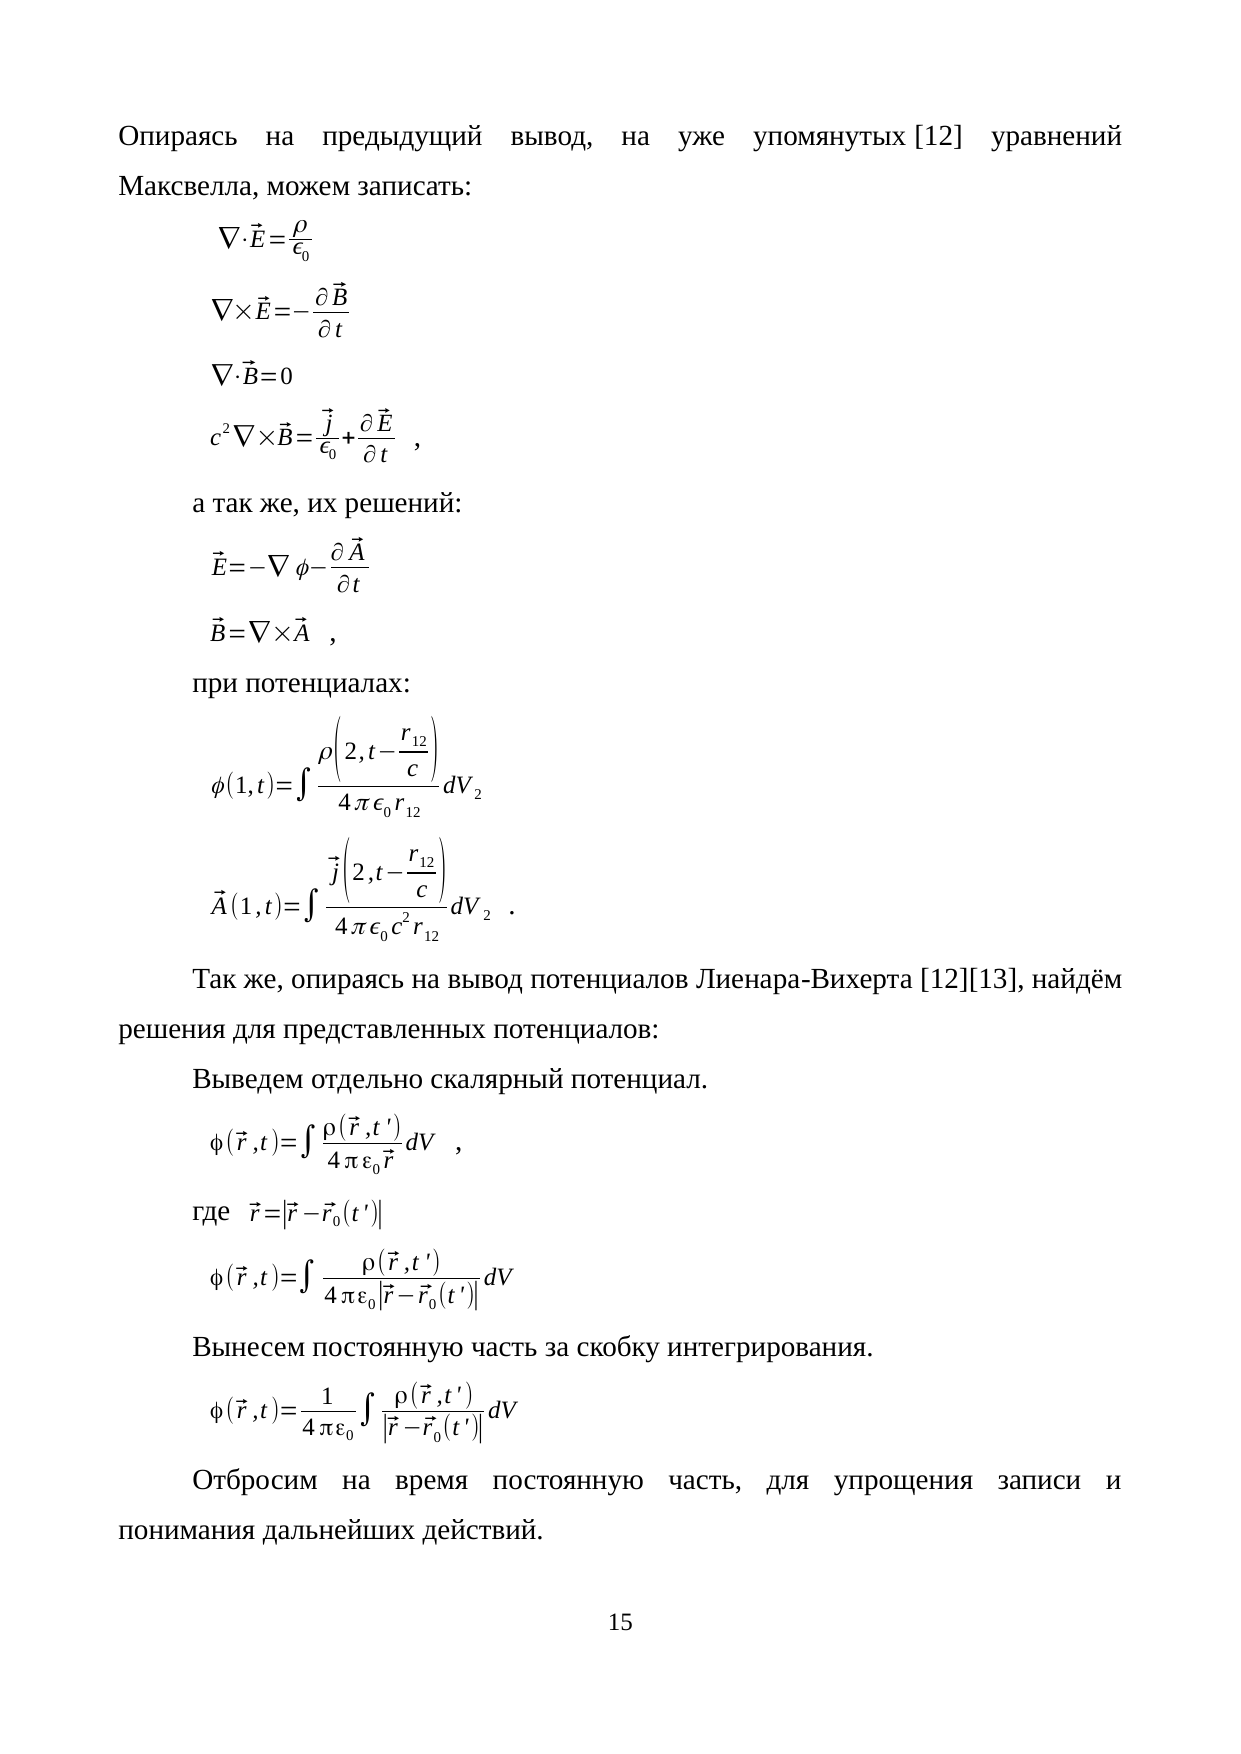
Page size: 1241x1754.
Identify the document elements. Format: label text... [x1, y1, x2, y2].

text . [118, 836, 1122, 944]
text Так же, опираясь на вывод потенциалов Лиенара‑Вихерта [12][13], найдём решения для представленных потенциалов: [118, 961, 1122, 1045]
text , [118, 1112, 1122, 1177]
text , [118, 614, 1122, 648]
text Опираясь на предыдущий вывод, на уже упомянутых [12] уравнений Максвелла, можем записать: [118, 118, 1122, 202]
text при потенциалах: [118, 665, 1122, 698]
text а так же, их решений: [118, 486, 1122, 519]
text Вынесем постоянную часть за скобку интегрирования. [118, 1329, 1122, 1363]
text где [118, 1193, 1122, 1230]
text Отбросим на время постоянную часть, для упрощения записи и понимания дальнейших действий. [118, 1462, 1122, 1546]
text , [118, 407, 1122, 469]
text Выведем отдельно скалярный потенциал. [118, 1061, 1122, 1095]
